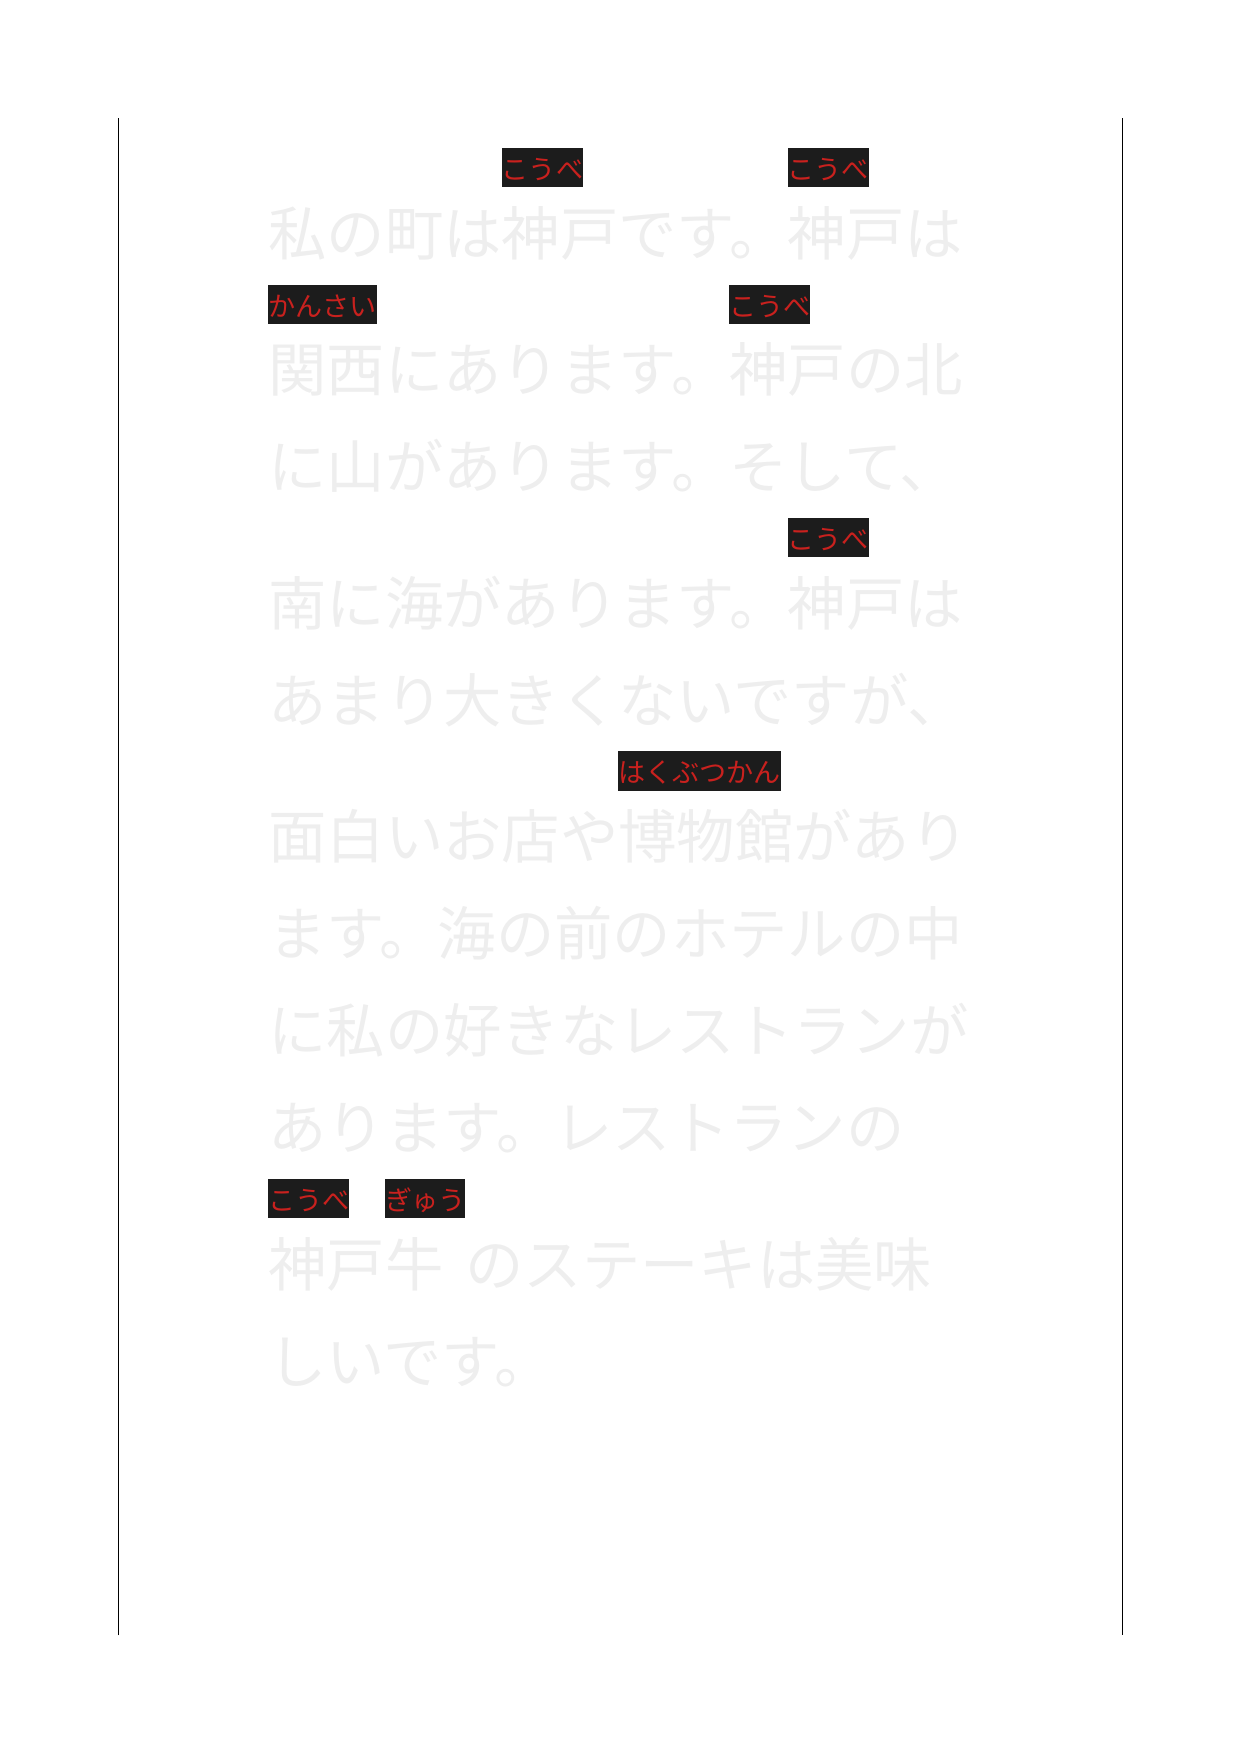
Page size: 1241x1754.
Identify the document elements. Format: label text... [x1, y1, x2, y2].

text 私の町は神戸こうべです。神戸こうべは関西かんさいにあります。神戸こうべの北に山があります。そして、南に海があります。神戸こうべはあまり大きくないですが、面白いお店や博物館はくぶつかんがあります。海の前のホテルの中に私の好きなレストランがあります。レストランの神戸こうべ牛ぎゅうのステーキは美味しいです。 [268, 148, 972, 1400]
